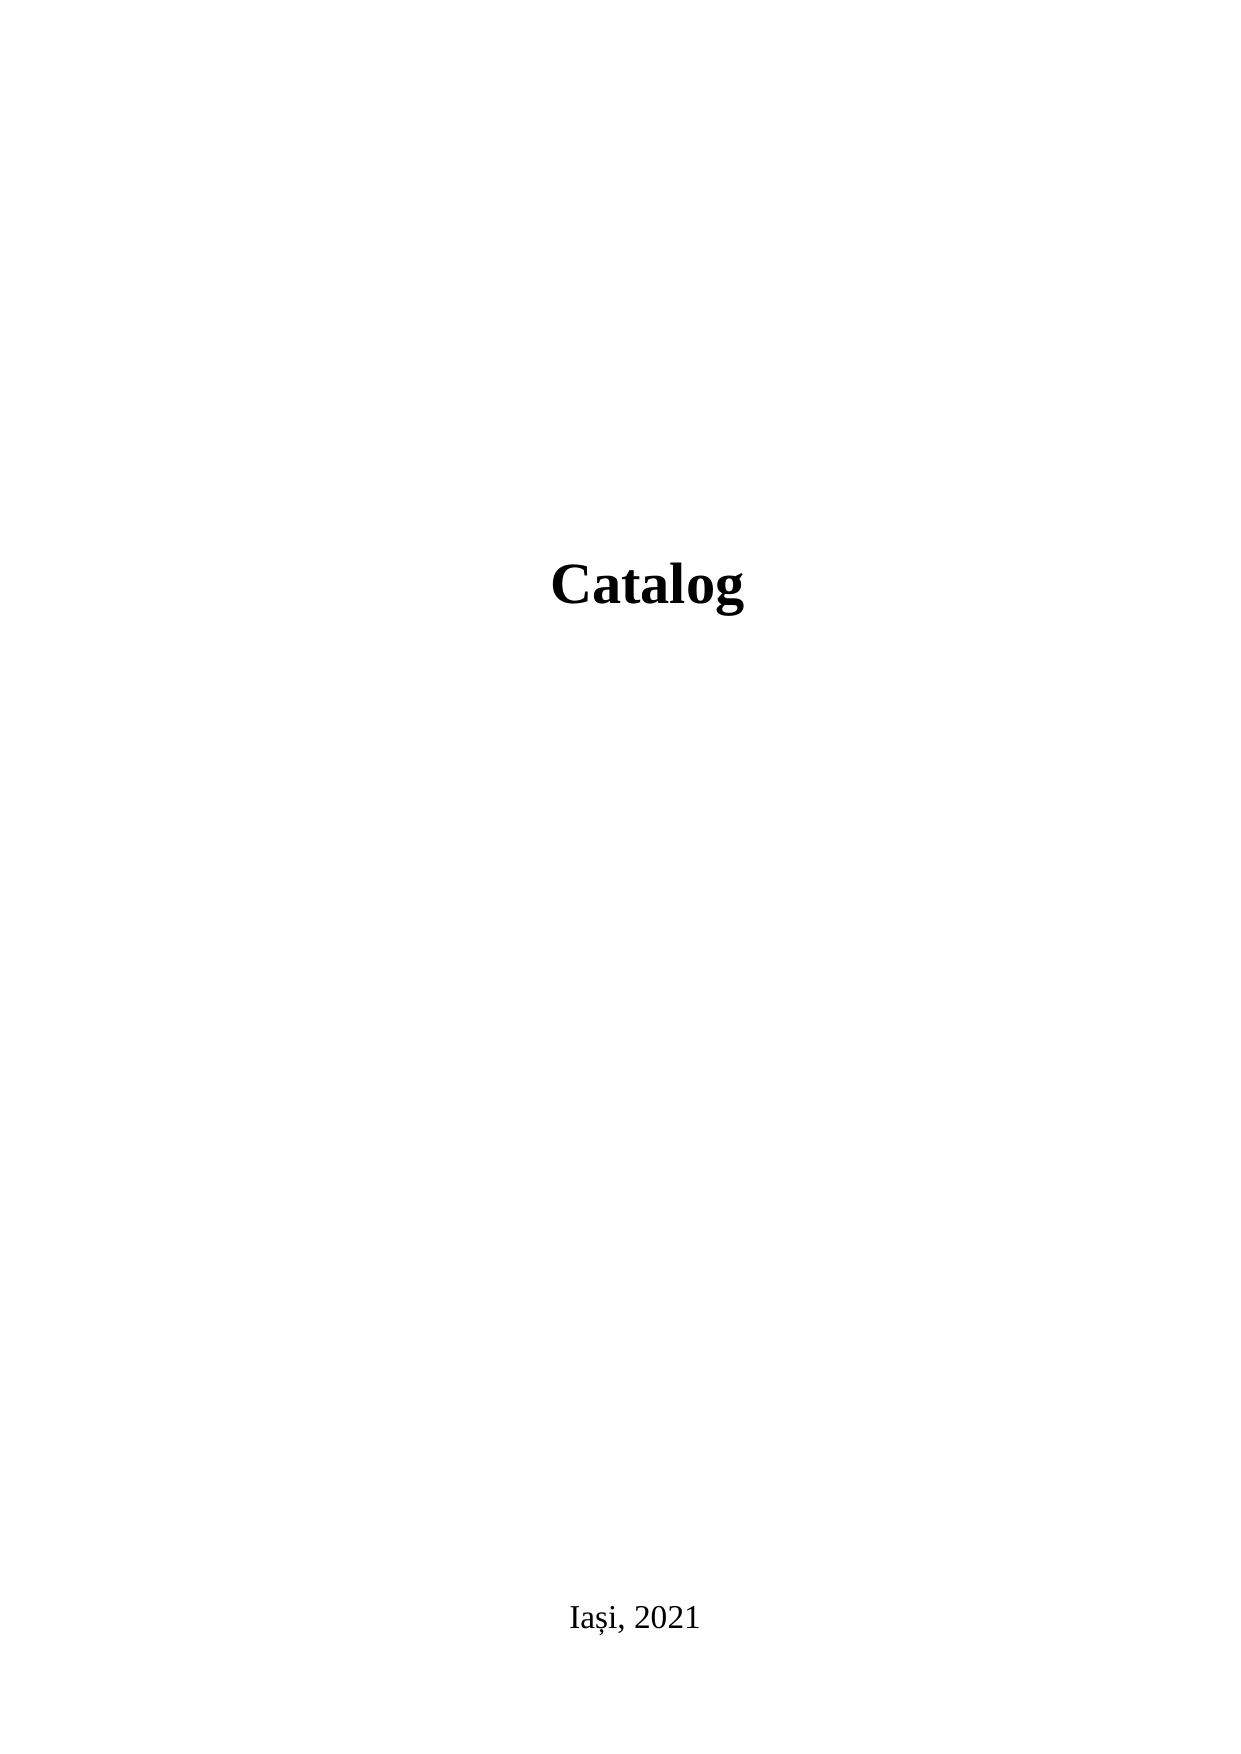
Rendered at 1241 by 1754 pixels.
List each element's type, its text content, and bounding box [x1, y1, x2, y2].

text Cristina Codreanu [172, 1214, 1122, 1252]
text Catalog [172, 549, 1122, 616]
